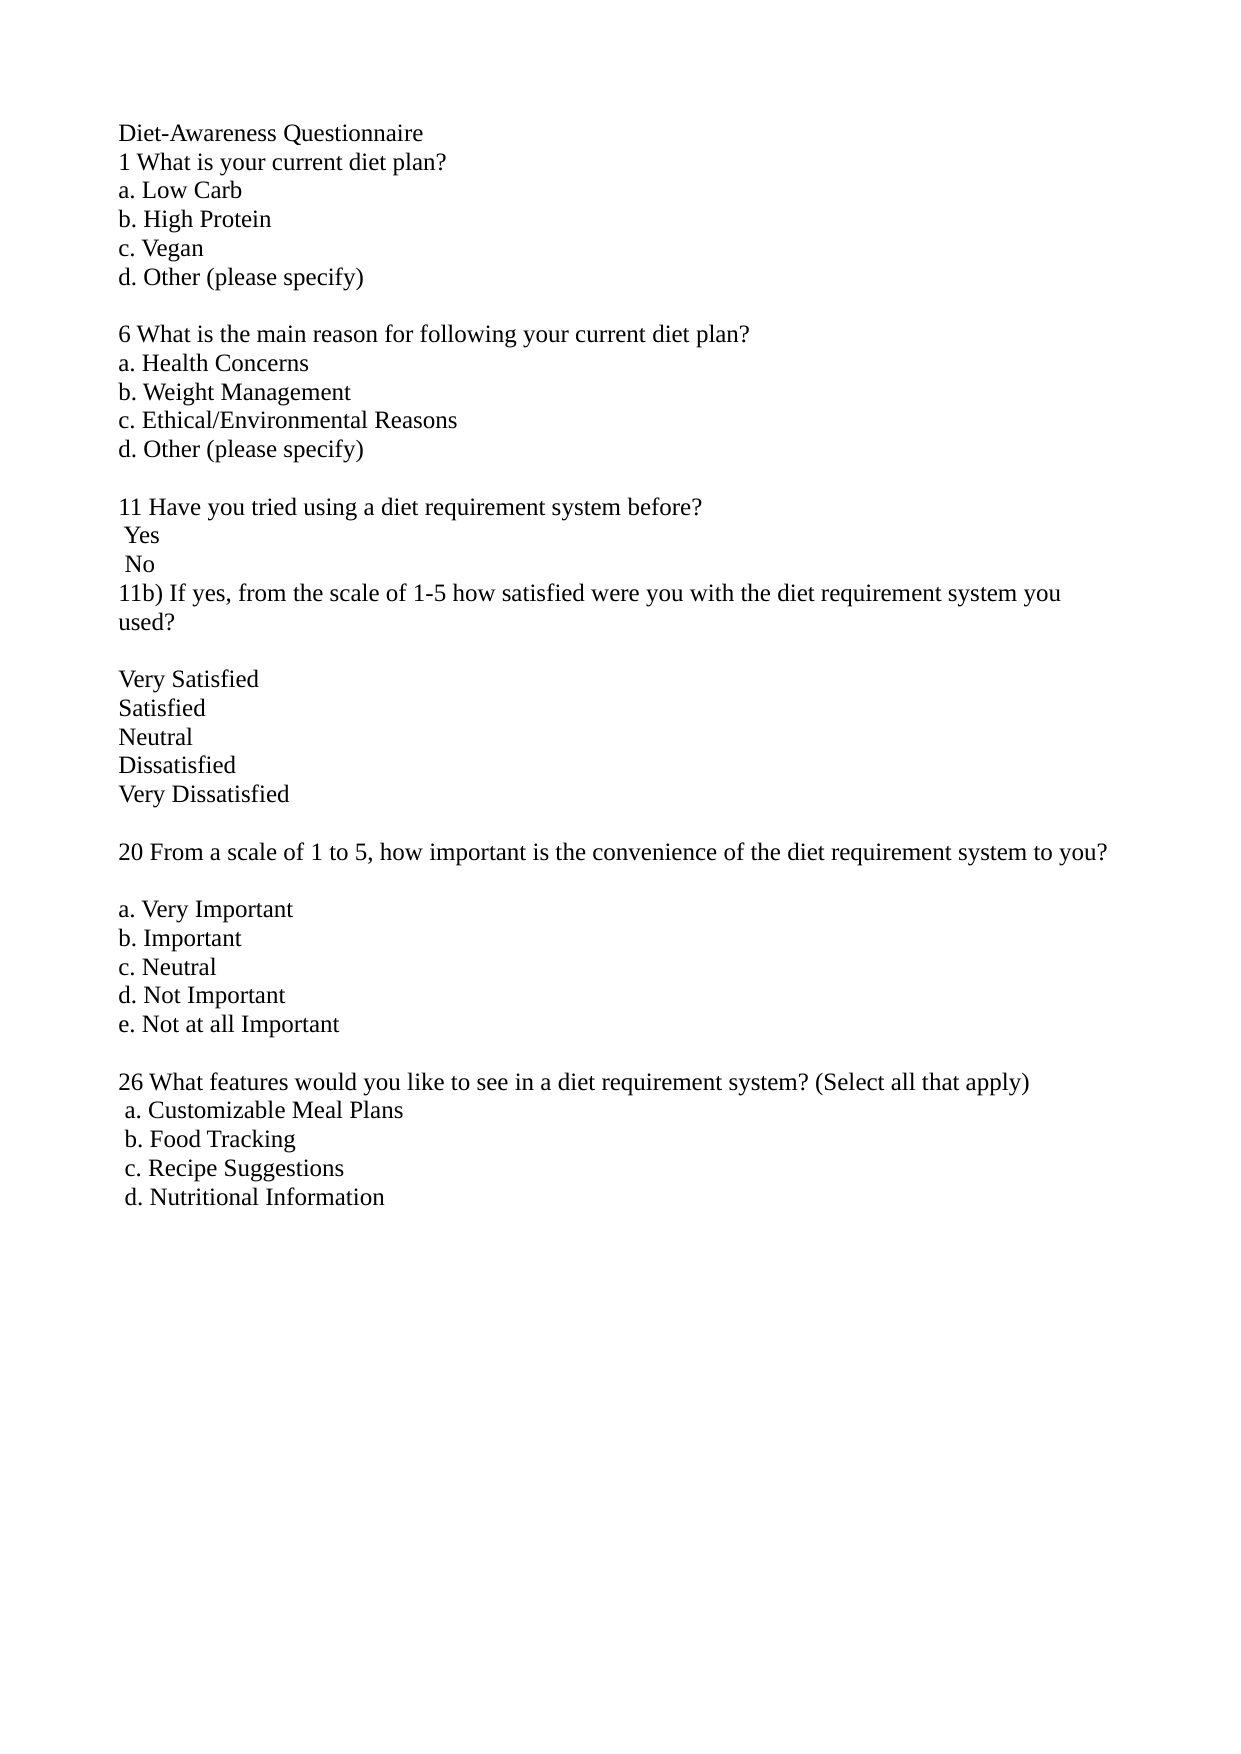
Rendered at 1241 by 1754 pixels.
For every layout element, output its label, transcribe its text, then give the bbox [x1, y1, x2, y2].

text b. High Protein c. Vegan d. Other (please specify) [118, 204, 1122, 319]
text a. Customizable Meal Plans [118, 1096, 1122, 1124]
text a. Health Concerns b. Weight Management c. Ethical/Environmental Reasons d. Other (please specify) [118, 348, 1122, 492]
text Very Satisfied Satisfied Neutral Dissatisfied Very Dissatisfied [118, 664, 1122, 837]
text 1 What is your current diet plan? a. Low Carb [118, 147, 1122, 204]
text 26 What features would you like to see in a diet requirement system? (Select all that apply) [118, 1067, 1122, 1096]
text 20 From a scale of 1 to 5, how important is the convenience of the diet requirement system to you? [118, 837, 1122, 894]
text 6 What is the main reason for following your current diet plan? [118, 319, 1122, 348]
text b. Food Tracking c. Recipe Suggestions d. Nutritional Information [118, 1124, 1122, 1211]
text 11 Have you tried using a diet requirement system before? Yes No 11b) If yes, from the scale of 1-5 how satisfied were you with the diet requirement system you used? [118, 492, 1122, 636]
text Diet-Awareness Questionnaire [118, 118, 1122, 147]
text a. Very Important b. Important c. Neutral d. Not Important e. Not at all Important [118, 894, 1122, 1067]
